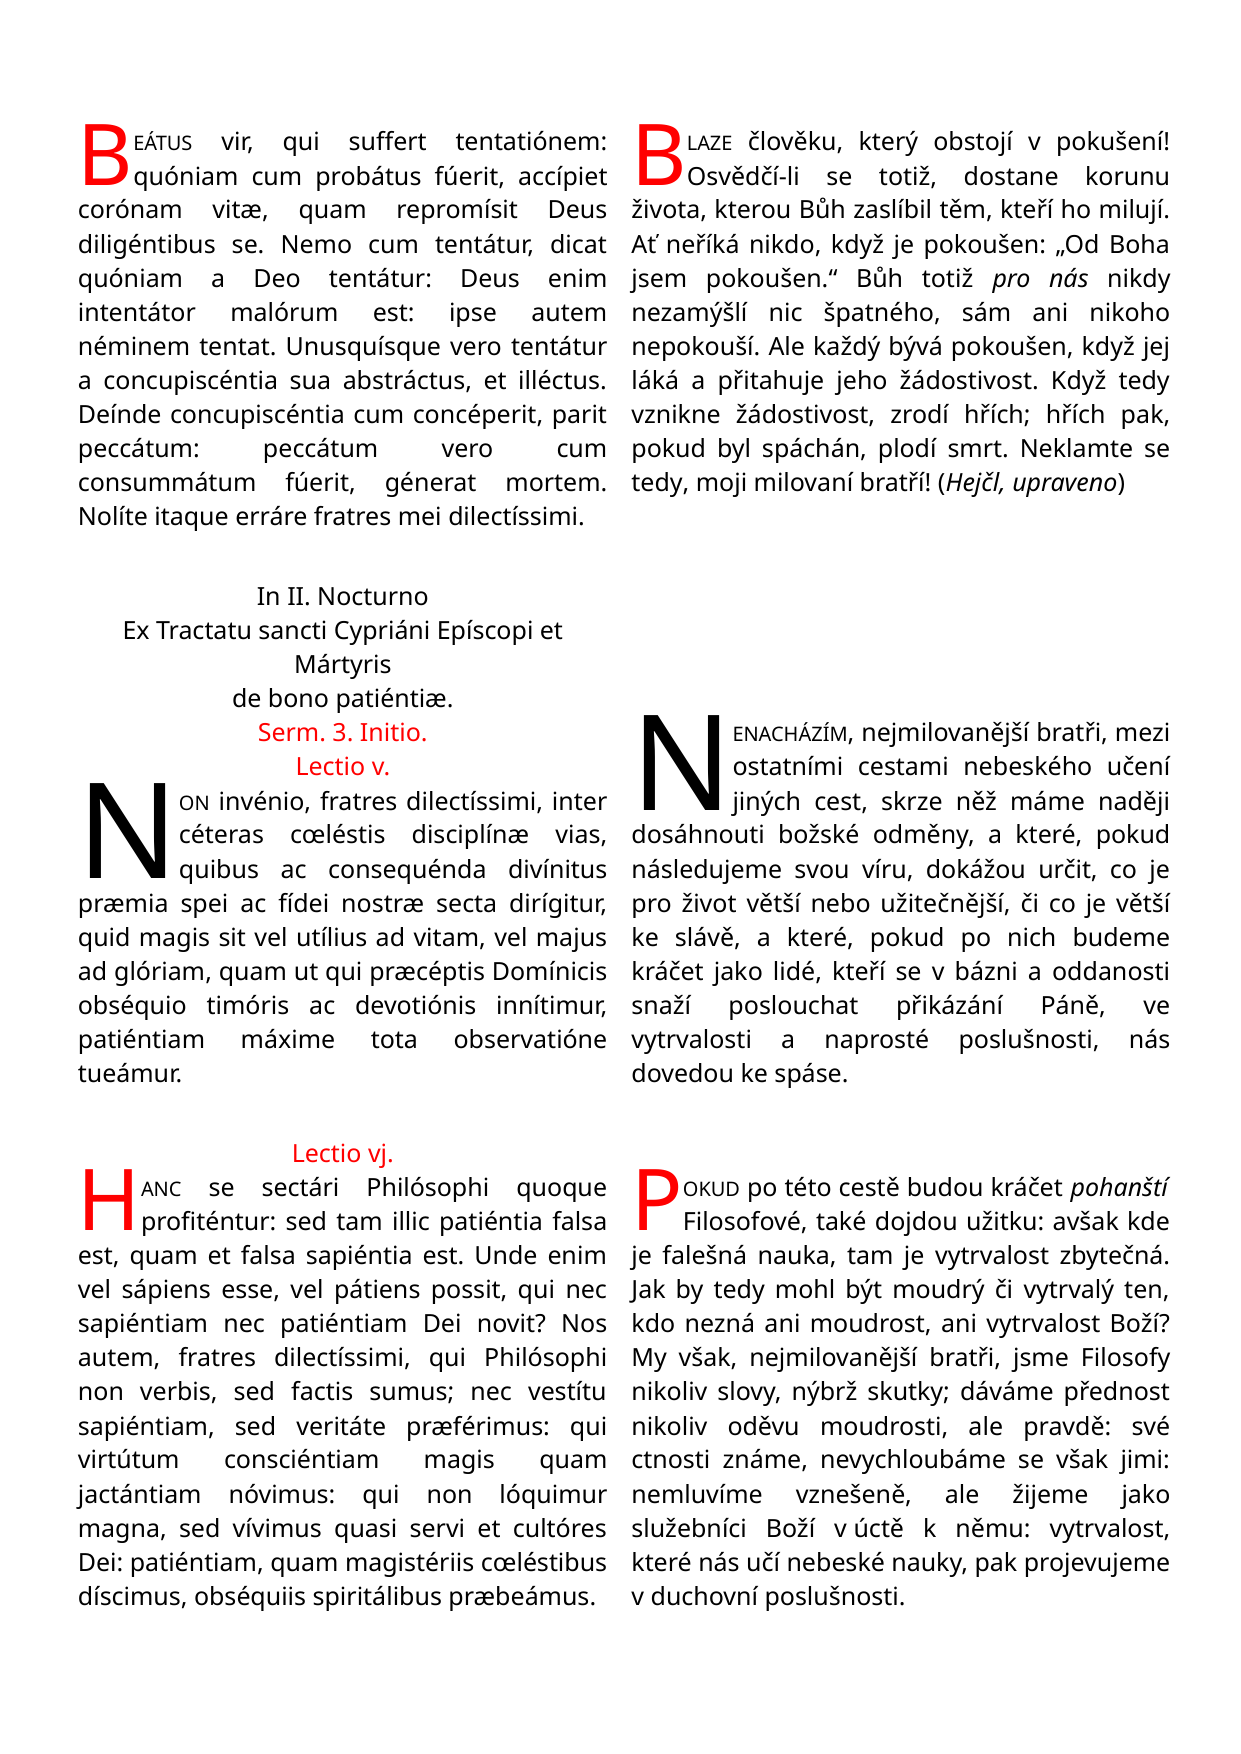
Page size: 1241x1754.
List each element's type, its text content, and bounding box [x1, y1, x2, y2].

table_cell Lectio vj. Hanc se sectári Philósophi quoque profiténtur: sed tam illic patiéntia falsa est, quam et falsa sapiéntia est. Unde enim vel sápiens esse, vel pátiens possit, qui nec sapiéntiam nec patiéntiam Dei novit? Nos autem, fratres dilectíssimi, qui Philósophi non verbis, sed factis sumus; nec vestítu sapiéntiam, sed veritáte præférimus: qui virtútum consciéntiam magis quam jactántiam nóvimus: qui non lóquimur magna, sed vívimus quasi servi et cultóres Dei: patiéntiam, quam magistériis cœléstibus díscimus, obséquiis spiritálibus præbeámus. [66, 1130, 619, 1618]
table_cell In II. Nocturno Ex Tractatu sancti Cypriáni Epíscopi et Mártyris de bono patiéntiæ. Serm. 3. Initio. Lectio v. Non invénio, fratres dilectíssimi, inter céteras cœléstis disciplínæ vias, quibus ac consequénda divínitus præmia spei ac fídei nostræ secta dirígitur, quid magis sit vel utílius ad vitam, vel majus ad glóriam, quam ut qui præcéptis Domínicis obséquio timóris ac devotiónis innítimur, patiéntiam máxime tota observatióne tueámur. [66, 573, 619, 1130]
table_cell Blaze člověku, který obstojí v pokušení! Osvědčí-li se totiž, dostane korunu života, kterou Bůh zaslíbil těm, kteří ho milují. Ať neříká nikdo, když je pokoušen: „Od Boha jsem pokoušen.“ Bůh totiž pro nás nikdy nezamýšlí nic špatného, sám ani nikoho nepokouší. Ale každý bývá pokoušen, když jej láká a přitahuje jeho žádostivost. Když tedy vznikne žádostivost, zrodí hřích; hřích pak, pokud byl spáchán, plodí smrt. Neklamte se tedy, moji milovaní bratří! (Hejčl, upraveno) [619, 118, 1182, 573]
table_cell Nenacházím, nejmilovanější bratři, mezi ostatními cestami nebeského učení jiných cest, skrze něž máme naději dosáhnouti božské odměny, a které, pokud následujeme svou víru, dokážou určit, co je pro život větší nebo užiteč­nější, či co je větší ke slávě, a které, pokud po nich budeme kráčet jako lidé, kteří se v bázni a oddanosti snaží poslouchat přikázání Páně, ve vytrvalosti a naprosté poslušnosti, nás dovedou ke spáse. [619, 573, 1182, 1130]
table_cell Pokud po této cestě budou kráčet pohanští Filosofové, také dojdou užitku: avšak kde je falešná nauka, tam je vytrvalost zbytečná. Jak by tedy mohl být moudrý či vytrvalý ten, kdo nezná ani moudrost, ani vytrvalost Boží? My však, nejmilovanější bratři, jsme Filosofy nikoliv slovy, nýbrž skutky; dáváme přednost nikoliv oděvu moudrosti, ale pravdě: své ctnosti známe, nevychloubáme se však jimi: nemluvíme vznešeně, ale žijeme jako služebníci Boží v úctě k němu: vytrvalost, které nás učí nebeské nauky, pak projevujeme v duchovní poslušnosti. [619, 1130, 1182, 1618]
table_cell Beátus vir, qui suffert tentatiónem: quóniam cum probátus fúerit, accípiet corónam vitæ, quam repromísit Deus diligéntibus se. Nemo cum tentátur, dicat quóniam a Deo tentátur: Deus enim intentátor malórum est: ipse autem néminem tentat. Unusquísque vero tentátur a concupiscéntia sua abstráctus, et illéctus. Deínde concupiscéntia cum concéperit, parit peccátum: peccátum vero cum consummátum fúerit, génerat mortem. Nolíte itaque erráre fratres mei dilectíssimi. [66, 118, 619, 573]
